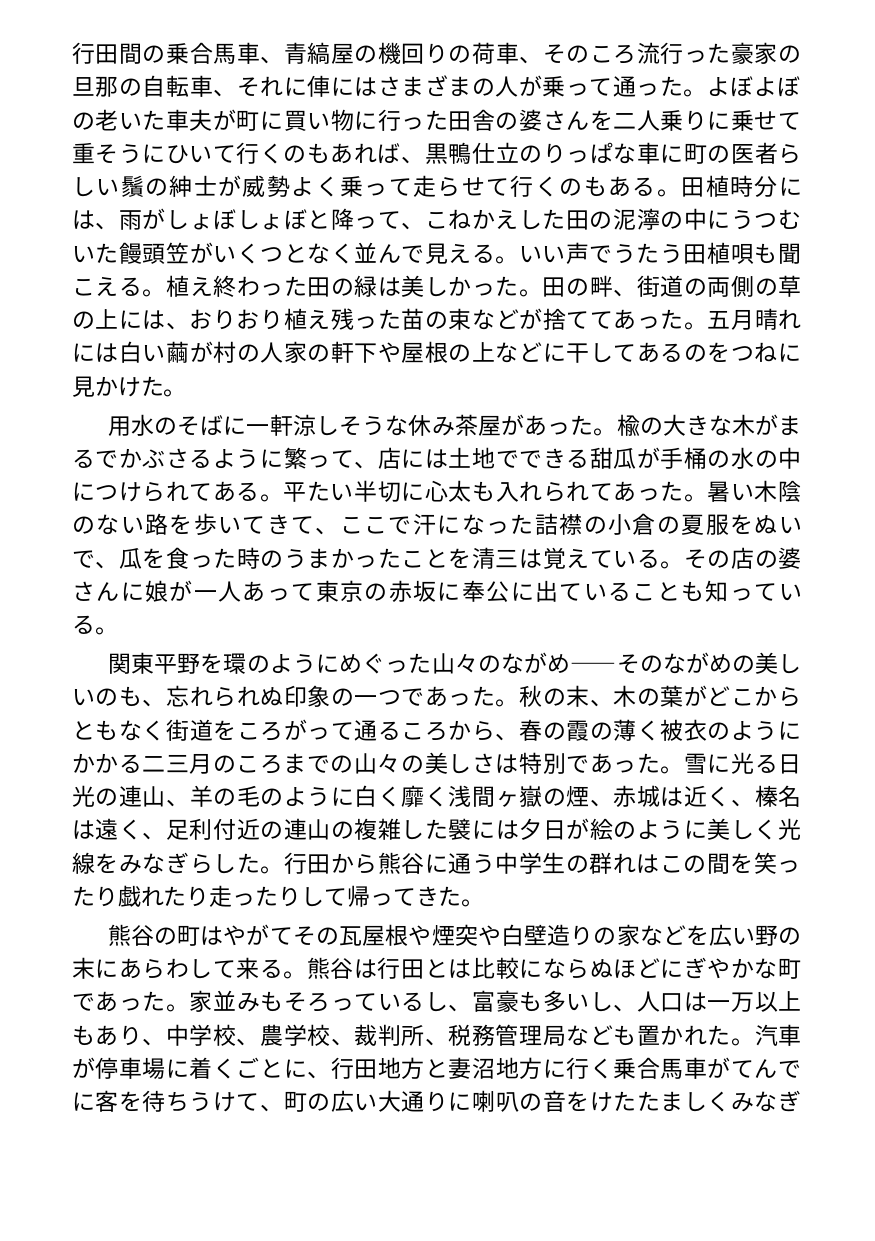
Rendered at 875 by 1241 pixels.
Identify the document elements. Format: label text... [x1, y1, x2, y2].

text 行田間の乗合馬車、青縞屋の機回りの荷車、そのころ流行った豪家の旦那の自転車、それに俥にはさまざまの人が乗って通った。よぼよぼの老いた車夫が町に買い物に行った田舎の婆さんを二人乗りに乗せて重そうにひいて行くのもあれば、黒鴨仕立のりっぱな車に町の医者らしい鬚の紳士が威勢よく乗って走らせて行くのもある。田植時分には、雨がしょぼしょぼと降って、こねかえした田の泥濘の中にうつむいた饅頭笠がいくつとなく並んで見える。いい声でうたう田植唄も聞こえる。植え終わった田の緑は美しかった。田の畔、街道の両側の草の上には、おりおり植え残った苗の束などが捨ててあった。五月晴れには白い繭が村の人家の軒下や屋根の上などに干してあるのをつねに見かけた。 [72, 36, 802, 402]
text 関東平野を環のようにめぐった山々のながめ――そのながめの美しいのも、忘れられぬ印象の一つであった。秋の末、木の葉がどこからともなく街道をころがって通るころから、春の霞の薄く被衣のようにかかる二三月のころまでの山々の美しさは特別であった。雪に光る日光の連山、羊の毛のように白く靡く浅間ヶ嶽の煙、赤城は近く、榛名は遠く、足利付近の連山の複雑した襞には夕日が絵のように美しく光線をみなぎらした。行田から熊谷に通う中学生の群れはこの間を笑ったり戯れたり走ったりして帰ってきた。 [72, 646, 802, 912]
text 熊谷の町はやがてその瓦屋根や煙突や白壁造りの家などを広い野の末にあらわして来る。熊谷は行田とは比較にならぬほどにぎやかな町であった。家並みもそろっているし、富豪も多いし、人口は一万以上もあり、中学校、農学校、裁判所、税務管理局なども置かれた。汽車が停車場に着くごとに、行田地方と妻沼地方に行く乗合馬車がてんでに客を待ちうけて、町の広い大通りに喇叭の音をけたたましくみなぎ [72, 918, 802, 1117]
text 用水のそばに一軒涼しそうな休み茶屋があった。楡の大きな木がまるでかぶさるように繁って、店には土地でできる甜瓜が手桶の水の中につけられてある。平たい半切に心太も入れられてあった。暑い木陰のない路を歩いてきて、ここで汗になった詰襟の小倉の夏服をぬいで、瓜を食った時のうまかったことを清三は覚えている。その店の婆さんに娘が一人あって東京の赤坂に奉公に出ていることも知っている。 [72, 407, 802, 640]
